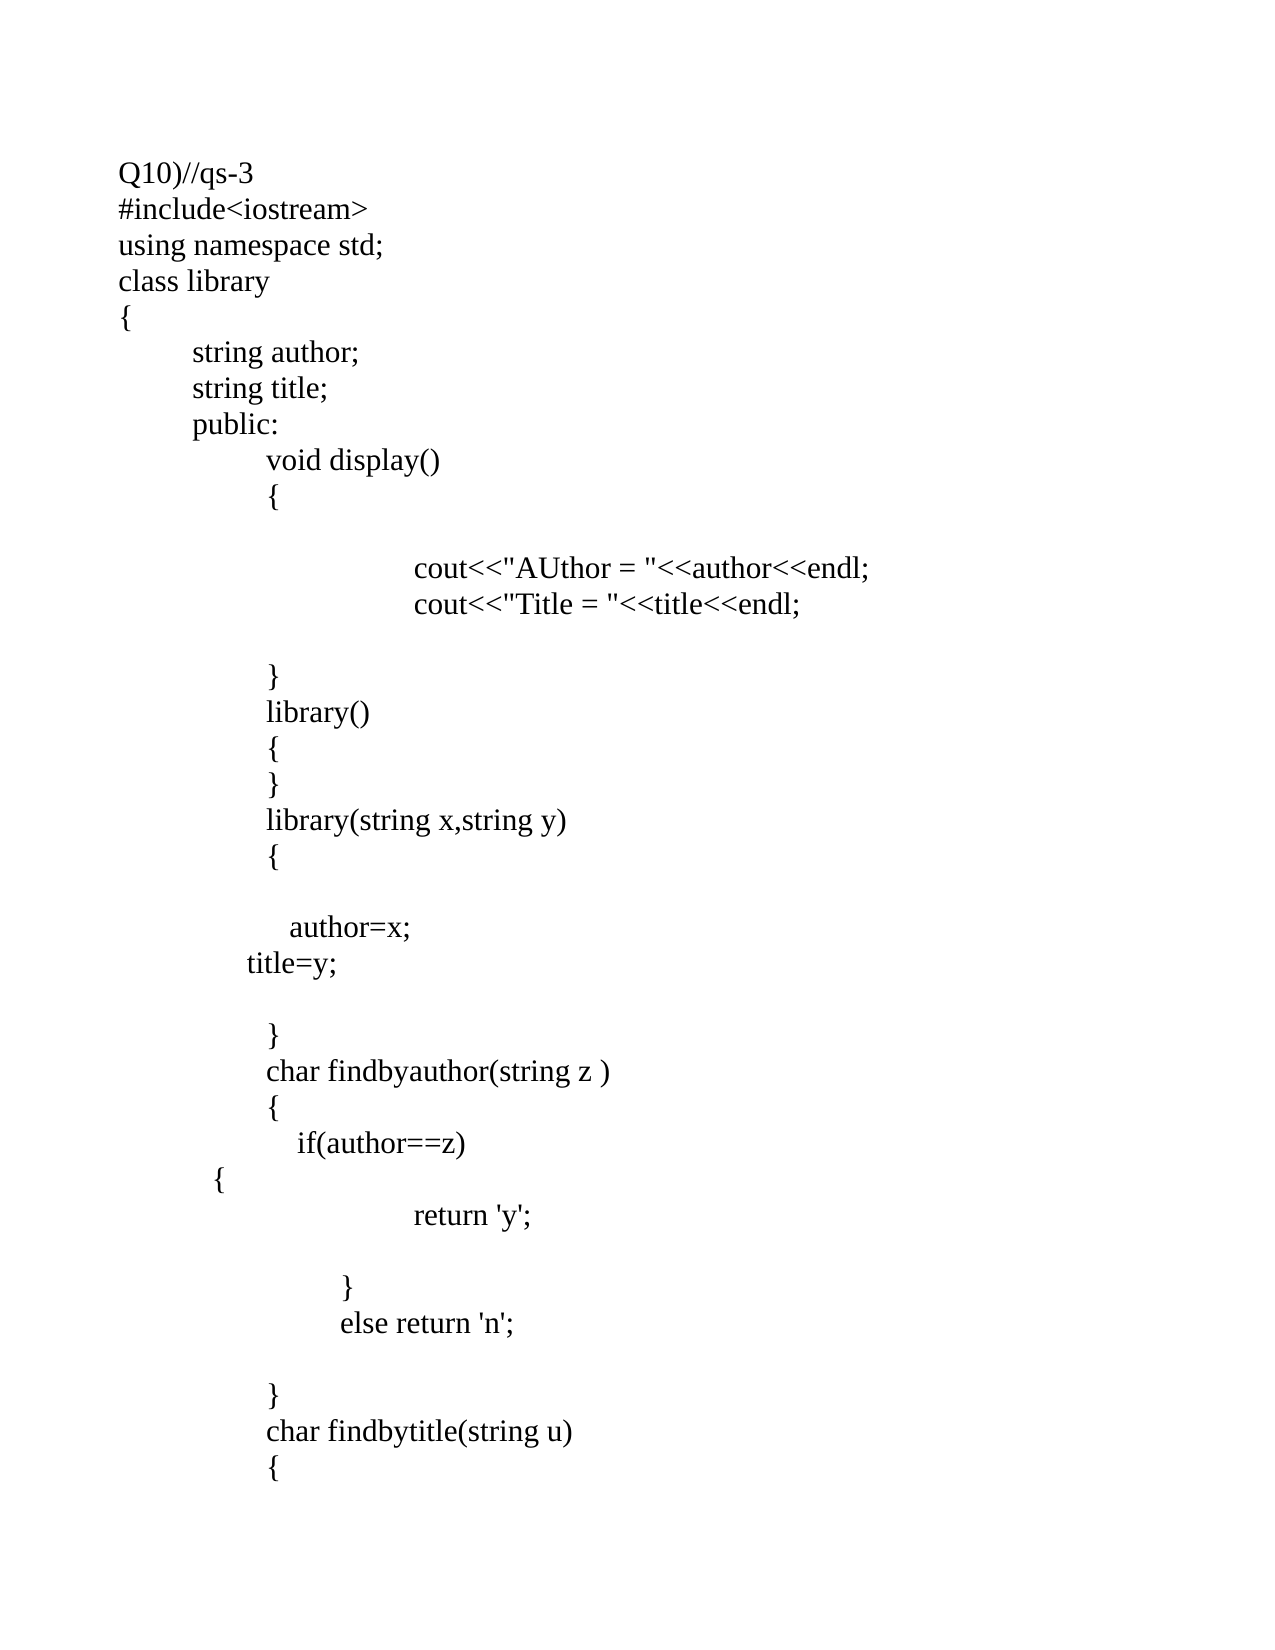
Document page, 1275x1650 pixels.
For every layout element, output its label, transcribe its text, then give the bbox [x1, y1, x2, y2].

text author=x; [118, 909, 1157, 945]
text if(author==z) [118, 1124, 1157, 1160]
text { [118, 1448, 1157, 1484]
text { [118, 1088, 1157, 1124]
text string author; [118, 334, 1157, 370]
text char findbyauthor(string z ) [118, 1052, 1157, 1088]
text using namespace std; [118, 226, 1157, 262]
text } [118, 765, 1157, 801]
text } [118, 1376, 1157, 1412]
text class library [118, 262, 1157, 298]
text { [118, 837, 1157, 873]
text void display() [118, 442, 1157, 477]
text { [118, 298, 1157, 334]
text return 'y'; [118, 1196, 1157, 1232]
text char findbytitle(string u) [118, 1412, 1157, 1448]
text #include<iostream> [118, 190, 1157, 226]
text else return 'n'; [118, 1304, 1157, 1340]
text } [118, 657, 1157, 693]
text Q10)//qs-3 [118, 154, 1157, 190]
text cout<<"Title = "<<title<<endl; [118, 585, 1157, 621]
text string title; [118, 370, 1157, 406]
text public: [118, 406, 1157, 442]
text cout<<"AUthor = "<<author<<endl; [118, 549, 1157, 585]
text } [118, 1268, 1157, 1304]
text title=y; [118, 945, 1157, 981]
text } [118, 1017, 1157, 1052]
text library(string x,string y) [118, 801, 1157, 837]
text { [118, 1160, 1157, 1196]
text { [118, 729, 1157, 765]
text library() [118, 693, 1157, 729]
text { [118, 477, 1157, 513]
